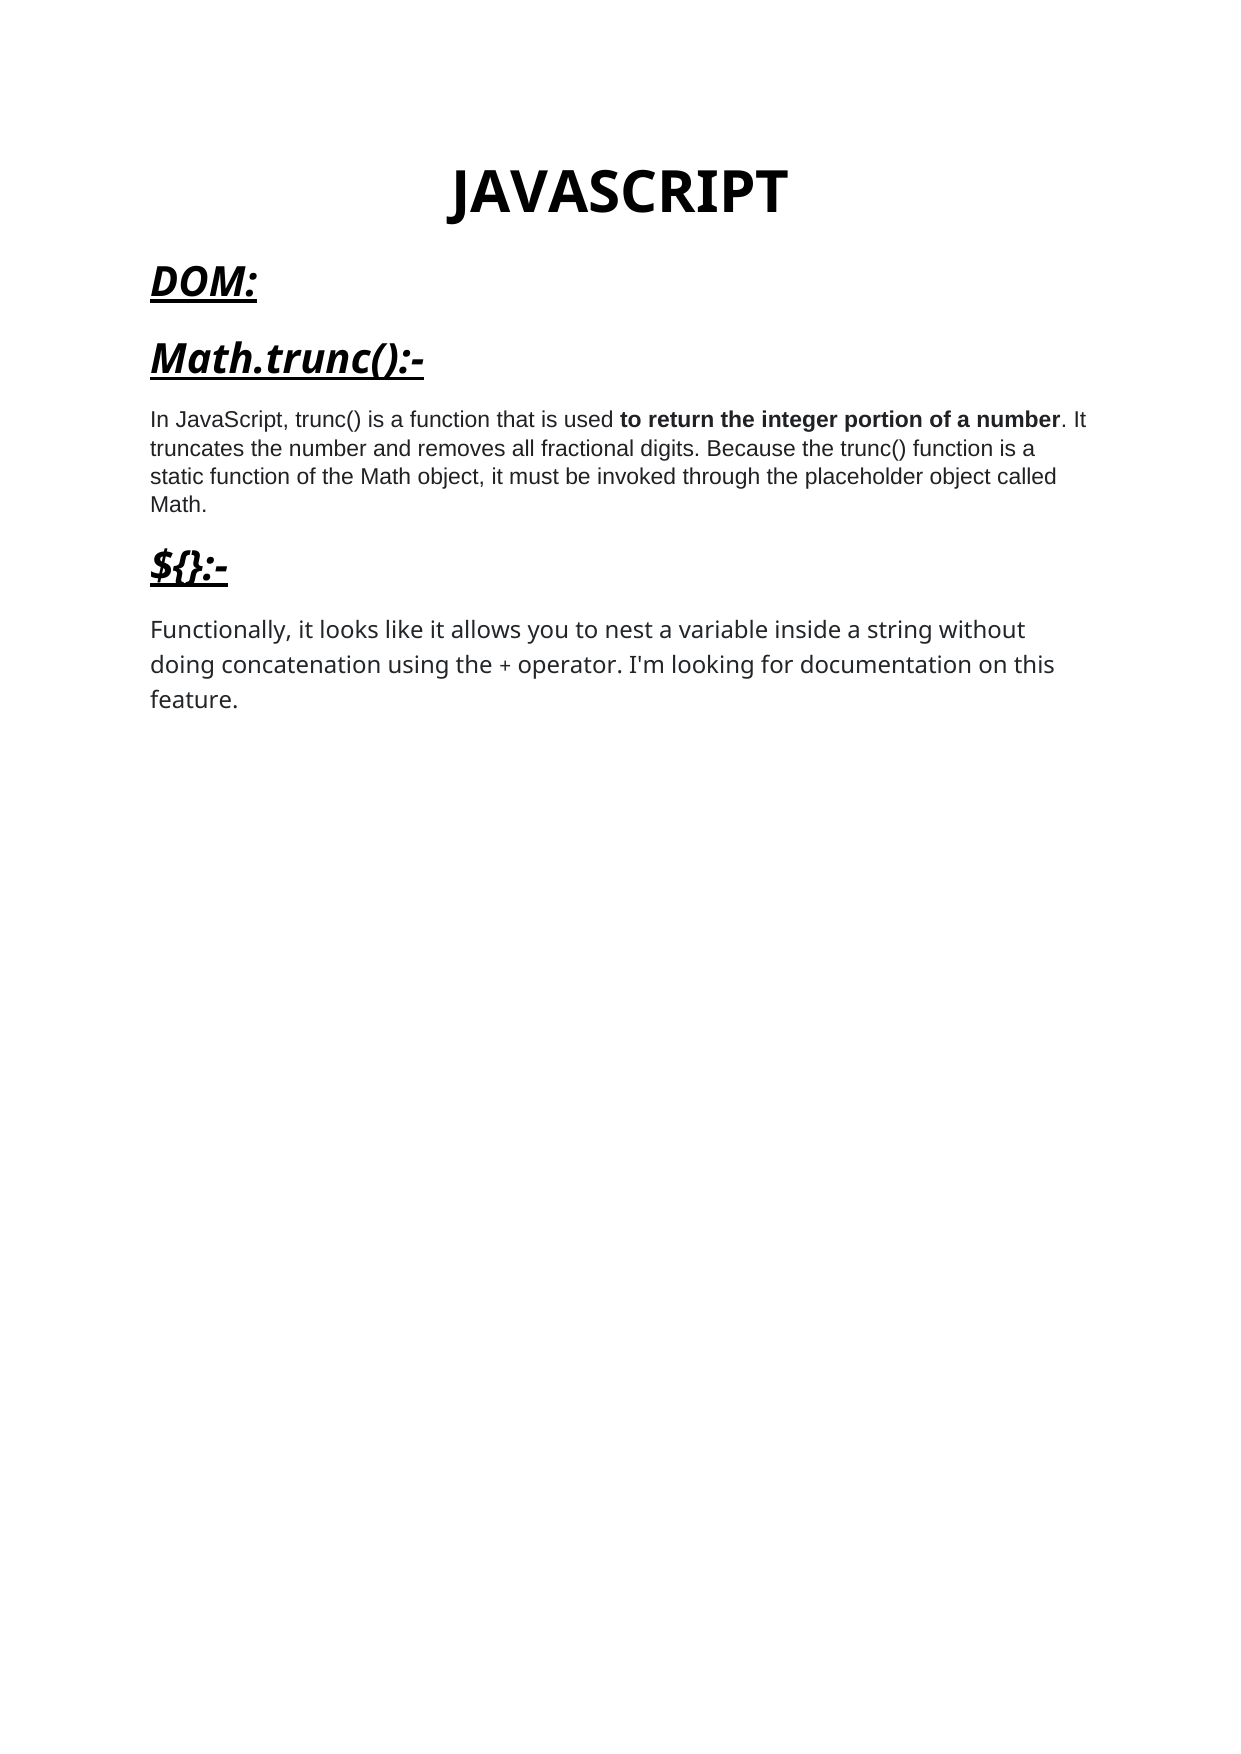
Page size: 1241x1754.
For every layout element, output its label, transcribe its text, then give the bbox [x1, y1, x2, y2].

text JAVASCRIPT [150, 150, 1090, 229]
text In JavaScript, trunc() is a function that is used to return the integer portion of a number. It truncates the number and removes all fractional digits. Because the trunc() function is a static function of the Math object, it must be invoked through the placeholder object called Math. [150, 406, 1090, 517]
text Math.trunc():- [150, 329, 1090, 386]
text Functionally, it looks like it allows you to nest a variable inside a string without doing concatenation using the + operator. I'm looking for documentation on this feature. [150, 613, 1090, 715]
text DOM: [150, 252, 1090, 308]
text ${}:- [150, 536, 1090, 592]
